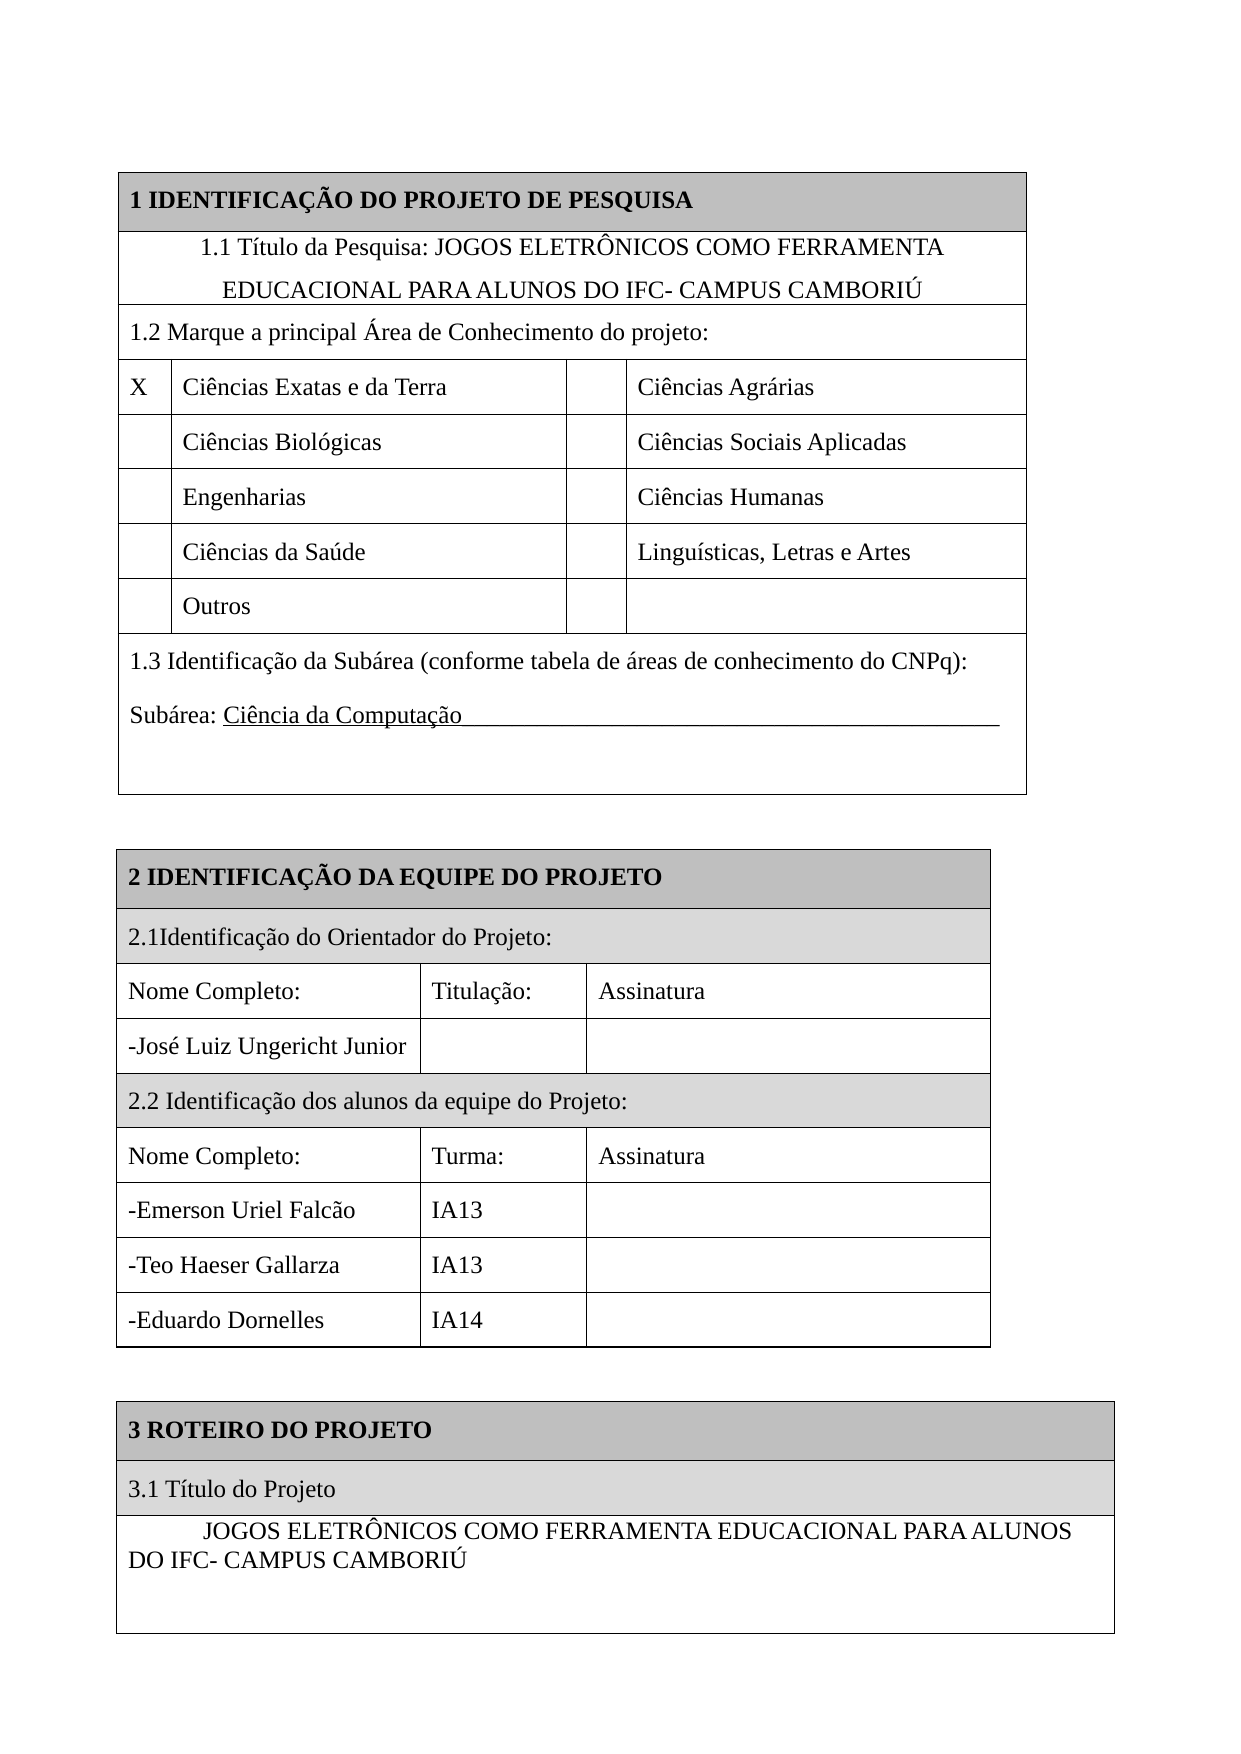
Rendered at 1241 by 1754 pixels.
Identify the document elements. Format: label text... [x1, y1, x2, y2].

table_cell [567, 524, 626, 578]
table_cell [587, 1293, 990, 1346]
table_cell -Eduardo Dornelles [117, 1293, 420, 1346]
table_cell Linguísticas, Letras e Artes [627, 524, 1026, 578]
table_header 1 IDENTIFICAÇÃO DO PROJETO DE PESQUISA [119, 173, 1026, 231]
table_cell [991, 963, 1026, 1018]
table_cell 2.2 Identificação dos alunos da equipe do Projeto: [117, 1074, 990, 1127]
table_cell Nome Completo: [117, 964, 420, 1018]
table_cell X [119, 360, 171, 413]
table_cell Ciências Sociais Aplicadas [627, 415, 1026, 468]
table_cell [991, 1237, 1026, 1292]
table_cell [587, 1183, 990, 1237]
table_cell Engenharias [172, 469, 566, 523]
table_header 2 IDENTIFICAÇÃO DA EQUIPE DO PROJETO [117, 850, 990, 908]
table_cell Ciências Biológicas [172, 415, 566, 468]
table_header [1115, 1401, 1120, 1460]
table_cell [119, 469, 171, 523]
table_cell [587, 1238, 990, 1292]
table_cell Assinatura [587, 1128, 990, 1182]
table_cell [119, 579, 171, 633]
table_cell -Teo Haeser Gallarza [117, 1238, 420, 1292]
table_cell [567, 469, 626, 523]
table_header [991, 849, 1026, 908]
table_cell [627, 579, 1026, 633]
table_cell [567, 579, 626, 633]
table_cell [1115, 1460, 1120, 1515]
table_cell IA13 [421, 1183, 586, 1237]
table_cell Outros [172, 579, 566, 633]
table_cell -José Luiz Ungericht Junior [117, 1019, 420, 1072]
table_cell 1.1 Título da Pesquisa: JOGOS ELETRÔNICOS COMO FERRAMENTA EDUCACIONAL PARA ALUNOS DO IFC- CAMPUS CAMBORIÚ [119, 232, 1026, 304]
table_cell IA13 [421, 1238, 586, 1292]
table_cell [119, 524, 171, 578]
table_cell [1115, 1515, 1120, 1633]
table_cell 3.1 Título do Projeto [117, 1461, 1114, 1515]
table_cell [567, 360, 626, 413]
table_cell 1.2 Marque a principal Área de Conhecimento do projeto: [119, 305, 1026, 359]
table_cell [991, 1292, 1026, 1346]
table_header 3 ROTEIRO DO PROJETO [117, 1402, 1114, 1460]
table_cell 1.3 Identificação da Subárea (conforme tabela de áreas de conhecimento do CNPq): Subárea: Ciência da Computação___________________________________________ [119, 634, 1026, 794]
table_cell Ciências Exatas e da Terra [172, 360, 566, 413]
table_cell [421, 1019, 586, 1072]
table_cell IA14 [421, 1293, 586, 1346]
table_cell [119, 415, 171, 468]
table_cell [991, 1182, 1026, 1237]
table_cell Turma: [421, 1128, 586, 1182]
table_cell Ciências Humanas [627, 469, 1026, 523]
table_cell [567, 415, 626, 468]
table_cell Nome Completo: [117, 1128, 420, 1182]
table_cell JOGOS ELETRÔNICOS COMO FERRAMENTA EDUCACIONAL PARA ALUNOS DO IFC- CAMPUS CAMBORIÚ [117, 1516, 1114, 1633]
table_cell [991, 1127, 1026, 1182]
table_cell [991, 1018, 1026, 1072]
table_cell 2.1Identificação do Orientador do Projeto: [117, 909, 990, 963]
table_cell Titulação: [421, 964, 586, 1018]
table_cell -Emerson Uriel Falcão [117, 1183, 420, 1237]
table_cell Ciências da Saúde [172, 524, 566, 578]
table_cell [587, 1019, 990, 1072]
table_cell [991, 908, 1026, 963]
table_cell [991, 1073, 1026, 1127]
table_cell Ciências Agrárias [627, 360, 1026, 413]
table_cell Assinatura [587, 964, 990, 1018]
